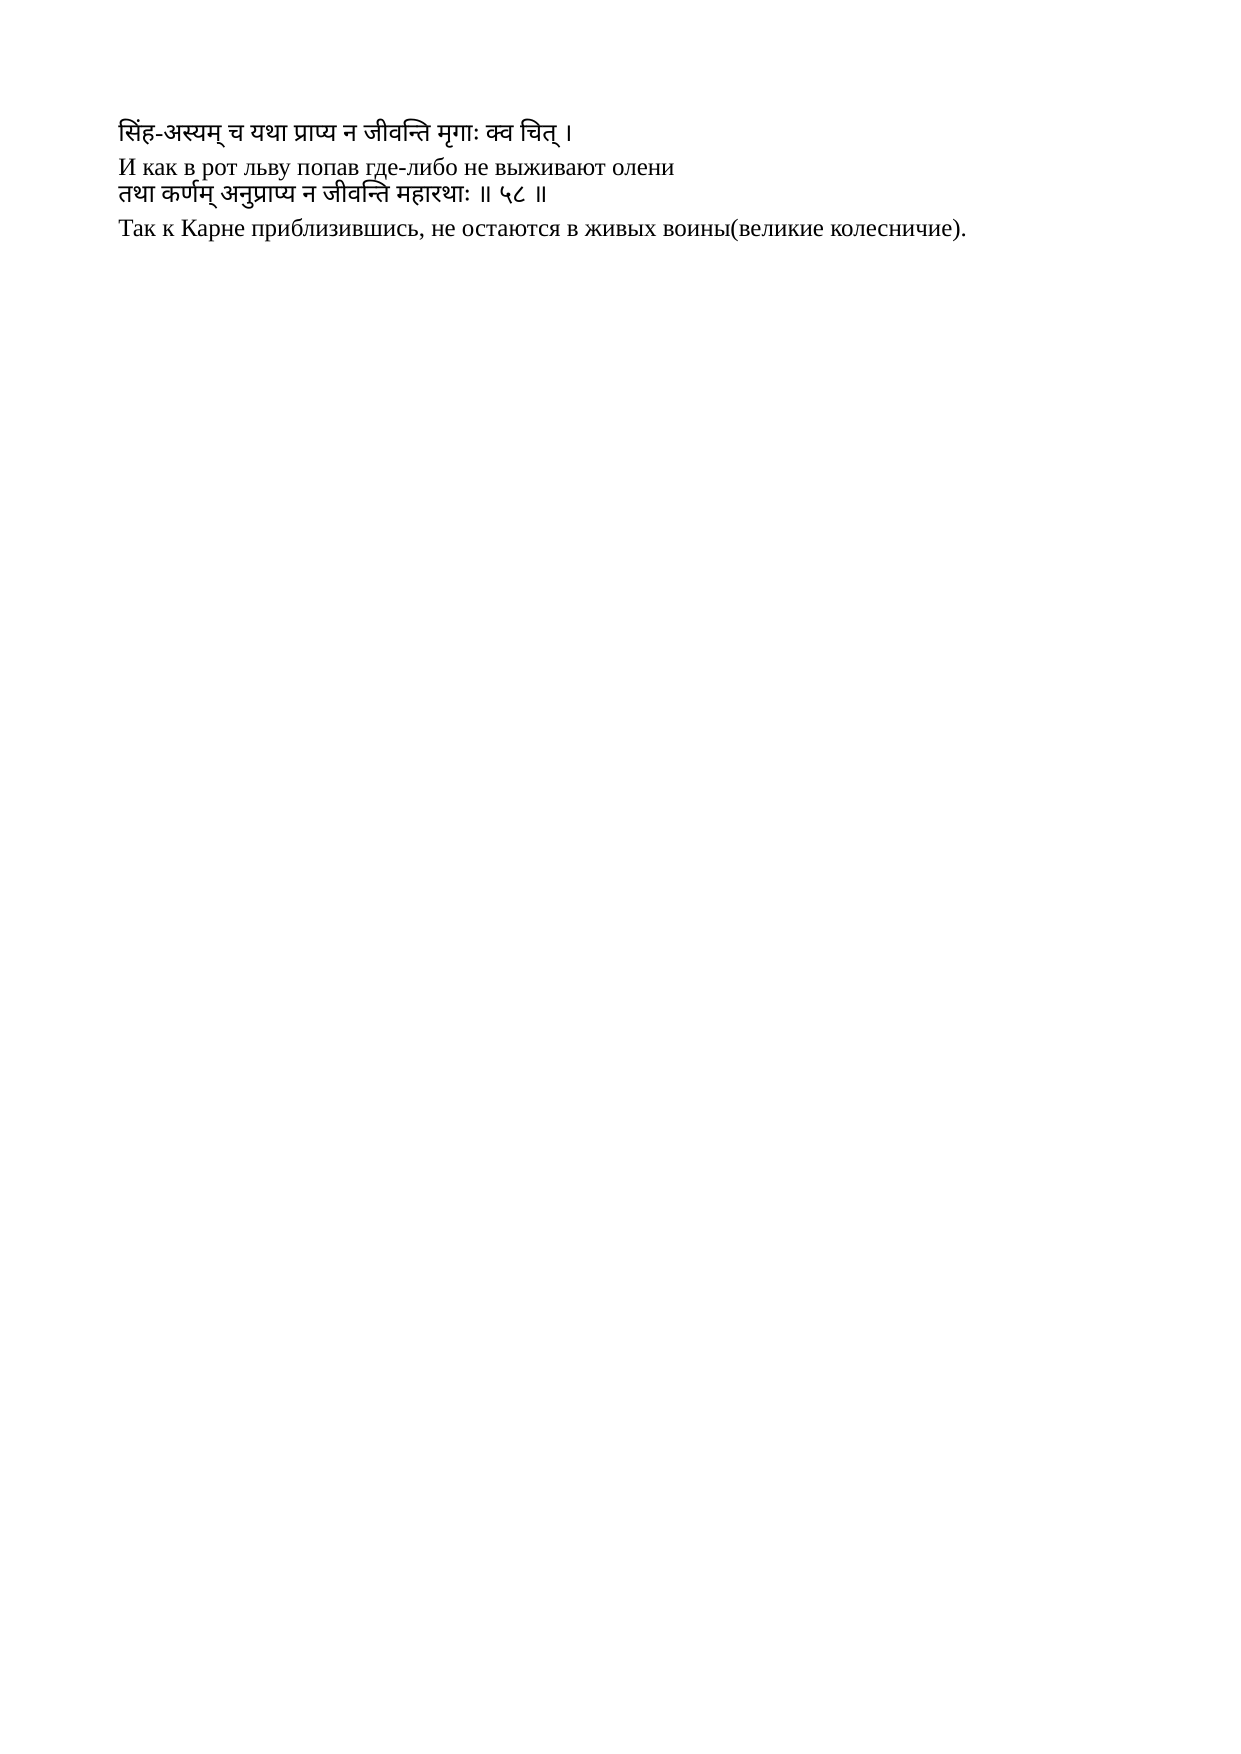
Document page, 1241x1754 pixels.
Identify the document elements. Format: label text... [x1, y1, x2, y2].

text И как в рот льву попав где-либо не выживают олени [118, 152, 1122, 180]
text तथा कर्णम् अनुप्राप्य न जीवन्ति महारथाः ॥ ५८ ॥ [118, 180, 1122, 213]
text सिंह-अस्यम् च यथा प्राप्य न जीवन्ति मृगाः क्व चित् । [118, 118, 1122, 152]
text Так к Карне приблизившись, не остаются в живых воины(великие колесничие). [118, 213, 1122, 242]
